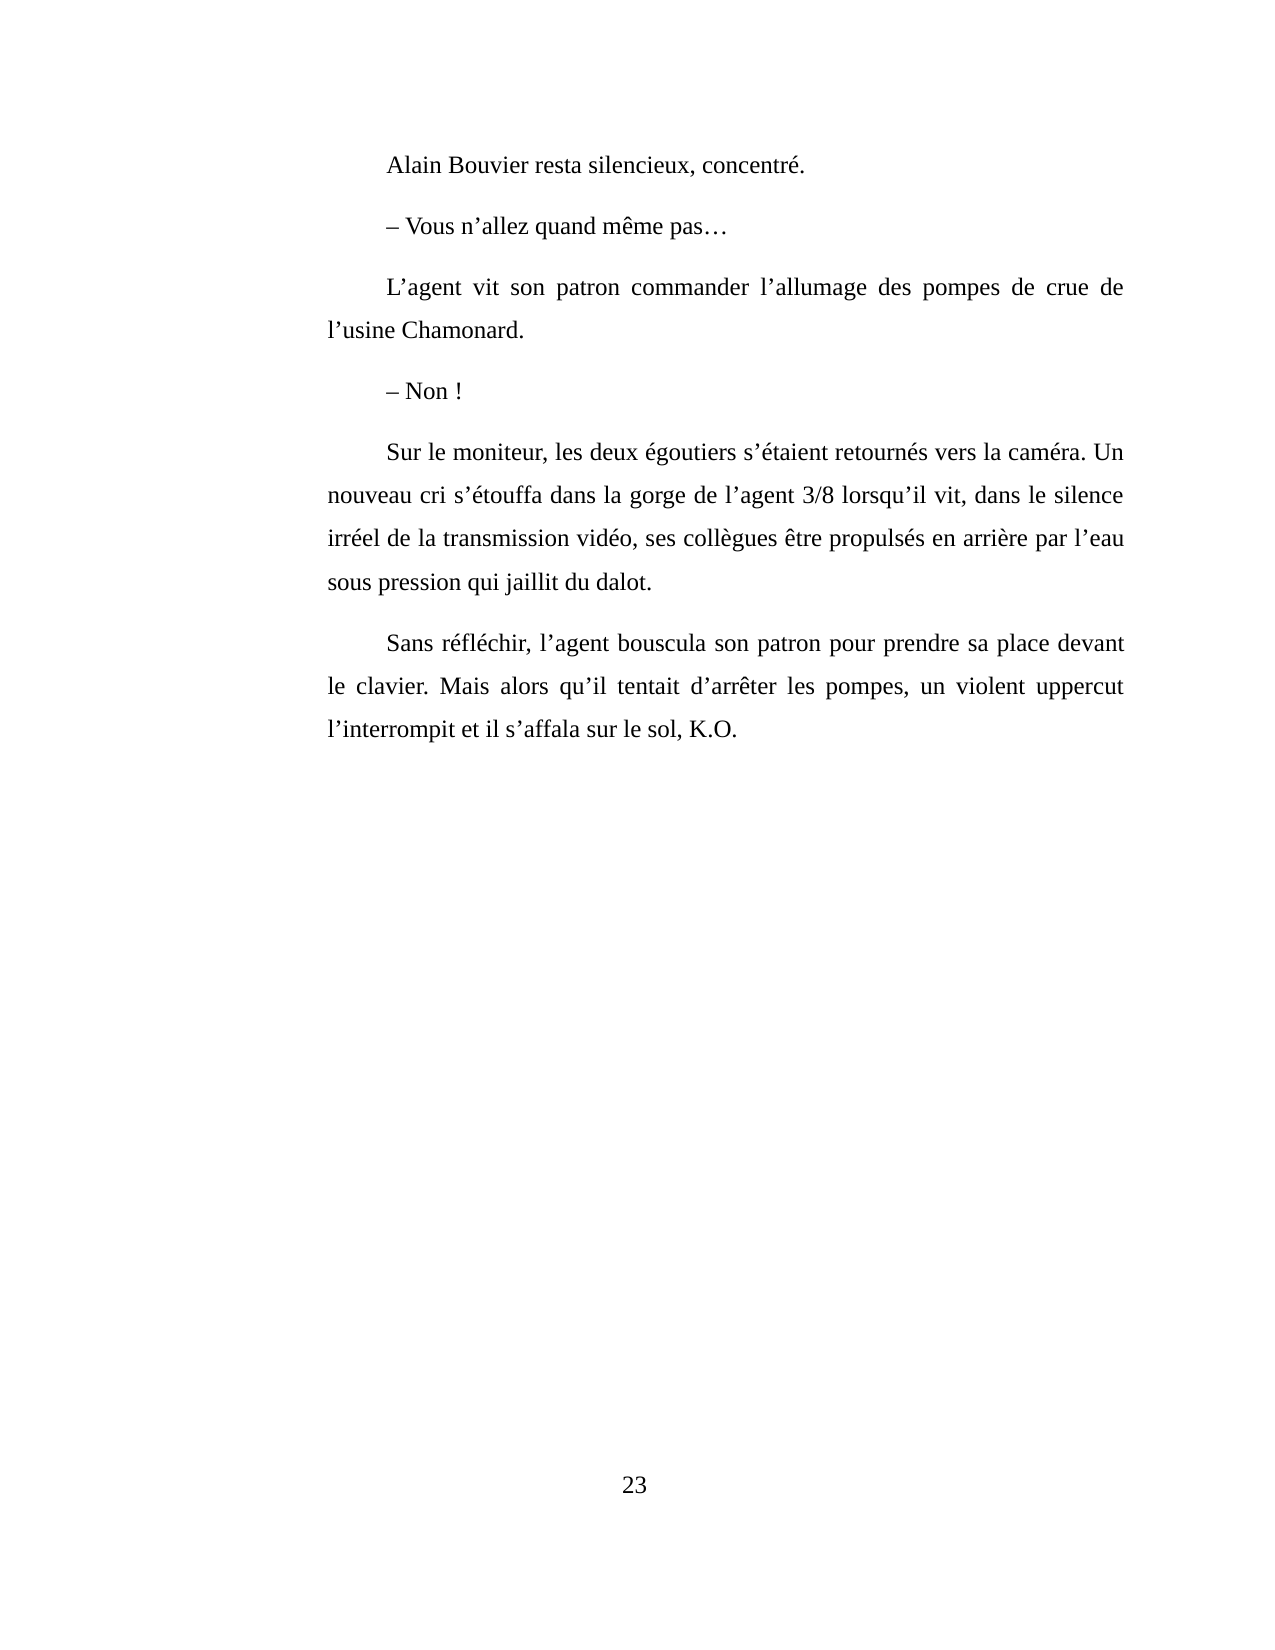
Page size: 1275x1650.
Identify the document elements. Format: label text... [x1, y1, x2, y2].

text Alain Bouvier resta silencieux, concentré. [327, 150, 1125, 179]
text – Vous n’allez quand même pas… [327, 211, 1125, 240]
text Sur le moniteur, les deux égoutiers s’étaient retournés vers la caméra. Un nouveau cri s’étouffa dans la gorge de l’agent 3/8 lorsqu’il vit, dans le silence irréel de la transmission vidéo, ses collègues être propulsés en arrière par l’eau sous pression qui jaillit du dalot. [327, 437, 1125, 595]
text Sans réfléchir, l’agent bouscula son patron pour prendre sa place devant le clavier. Mais alors qu’il tentait d’arrêter les pompes, un violent uppercut l’interrompit et il s’affala sur le sol, K.O. [327, 628, 1125, 743]
text L’agent vit son patron commander l’allumage des pompes de crue de l’usine Chamonard. [327, 272, 1125, 344]
text – Non ! [327, 376, 1125, 405]
